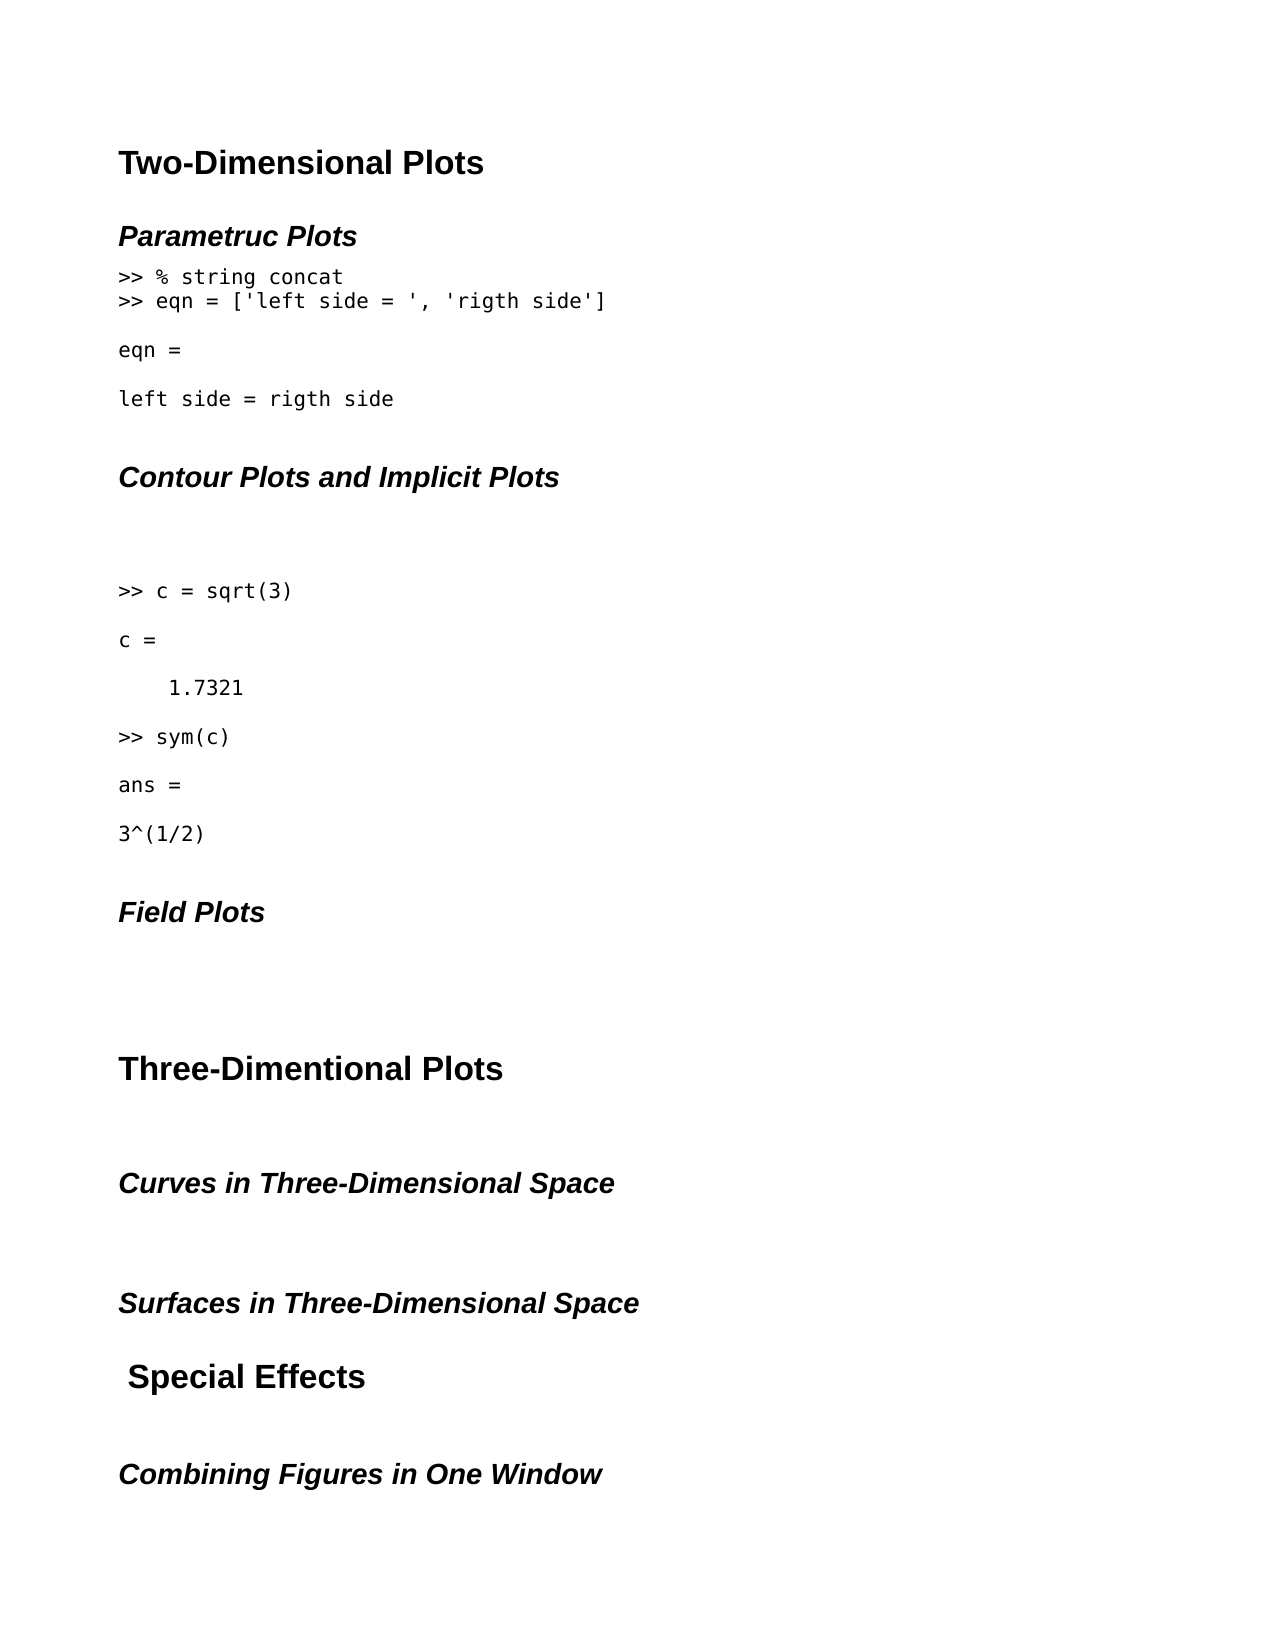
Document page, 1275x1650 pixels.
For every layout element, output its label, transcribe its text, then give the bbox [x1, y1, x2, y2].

subtitle Parametruc Plots [118, 219, 1157, 253]
subtitle Combining Figures in One Window [118, 1457, 1157, 1491]
subtitle Three-Dimentional Plots [118, 1049, 1157, 1087]
subtitle Surfaces in Three-Dimensional Space [118, 1286, 1157, 1319]
text 1.7321 [118, 676, 1157, 700]
text ans = [118, 773, 1157, 797]
text c = [118, 628, 1157, 652]
text eqn = [118, 338, 1157, 362]
subtitle Field Plots [118, 895, 1157, 929]
text >> % string concat [118, 265, 1157, 289]
text >> sym(c) [118, 725, 1157, 749]
subtitle Contour Plots and Implicit Plots [118, 460, 1157, 494]
text >> c = sqrt(3) [118, 579, 1157, 603]
text left side = rigth side [118, 387, 1157, 411]
text >> eqn = ['left side = ', 'rigth side'] [118, 289, 1157, 314]
subtitle Special Effects [118, 1357, 1157, 1396]
subtitle Curves in Three-Dimensional Space [118, 1166, 1157, 1200]
subtitle Two-Dimensional Plots [118, 143, 1157, 182]
text 3^(1/2) [118, 822, 1157, 846]
